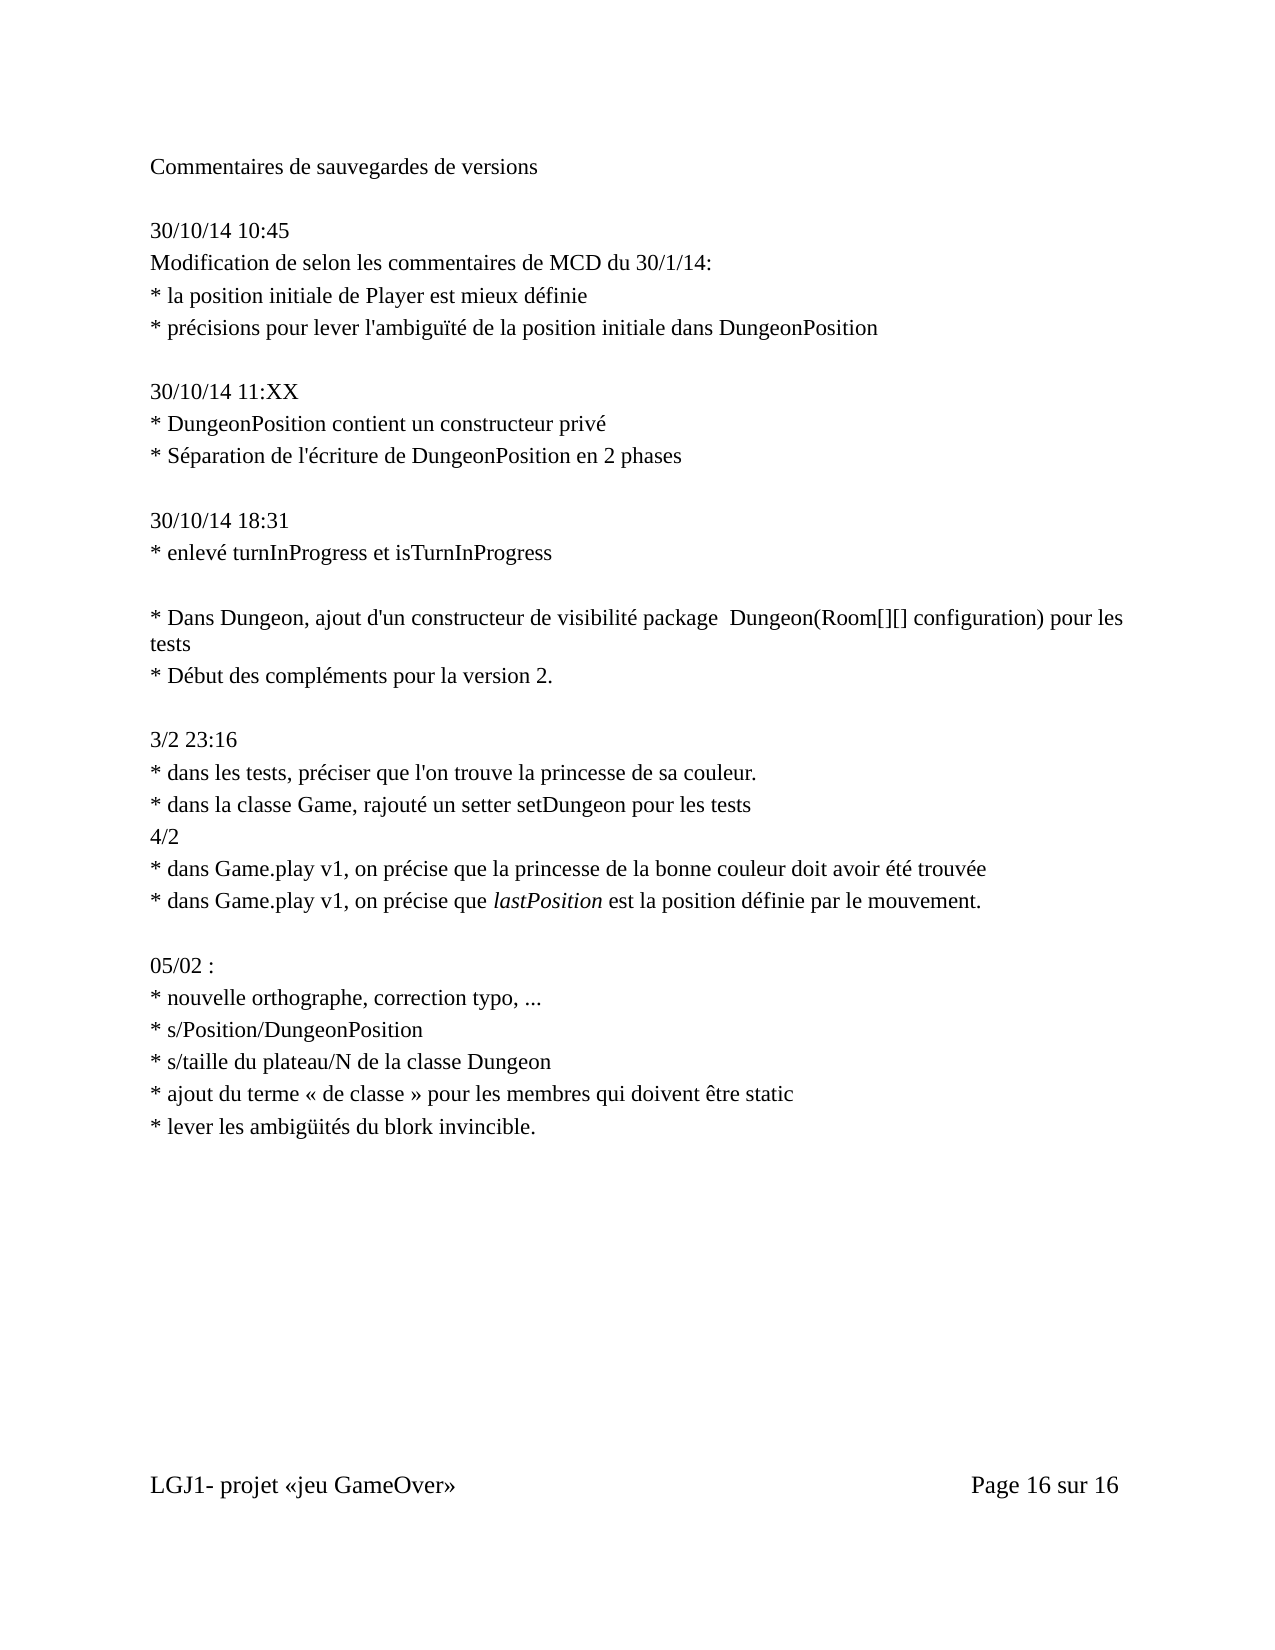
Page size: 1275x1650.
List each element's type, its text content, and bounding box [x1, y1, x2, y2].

text * DungeonPosition contient un constructeur privé [150, 410, 1125, 437]
text 4/2 [150, 823, 1125, 849]
text * dans les tests, préciser que l'on trouve la princesse de sa couleur. [150, 759, 1125, 785]
text Modification de selon les commentaires de MCD du 30/1/14: [150, 249, 1125, 276]
text 30/10/14 11:XX [150, 378, 1125, 404]
text * enlevé turnInProgress et isTurnInProgress [150, 539, 1125, 566]
text * nouvelle orthographe, correction typo, ... [150, 984, 1125, 1010]
text * lever les ambigüités du blork invincible. [150, 1113, 1125, 1139]
text 3/2 23:16 [150, 726, 1125, 753]
text * dans Game.play v1, on précise que la princesse de la bonne couleur doit avoir été trouvée [150, 855, 1125, 882]
text * la position initiale de Player est mieux définie [150, 282, 1125, 308]
text 05/02 : [150, 952, 1125, 978]
text Commentaires de sauvegardes de versions [150, 153, 1125, 179]
text * Dans Dungeon, ajout d'un constructeur de visibilité package Dungeon(Room[][] configuration) pour les tests [150, 603, 1125, 656]
text * Séparation de l'écriture de DungeonPosition en 2 phases [150, 443, 1125, 469]
text * précisions pour lever l'ambiguïté de la position initiale dans DungeonPosition [150, 314, 1125, 340]
text 30/10/14 10:45 [150, 217, 1125, 244]
text * s/Position/DungeonPosition [150, 1016, 1125, 1042]
text 30/10/14 18:31 [150, 507, 1125, 533]
text * Début des compléments pour la version 2. [150, 662, 1125, 688]
text * s/taille du plateau/N de la classe Dungeon [150, 1048, 1125, 1075]
text * dans Game.play v1, on précise que lastPosition est la position définie par le mouvement. [150, 887, 1125, 914]
text * dans la classe Game, rajouté un setter setDungeon pour les tests [150, 791, 1125, 817]
text * ajout du terme « de classe » pour les membres qui doivent être static [150, 1081, 1125, 1107]
